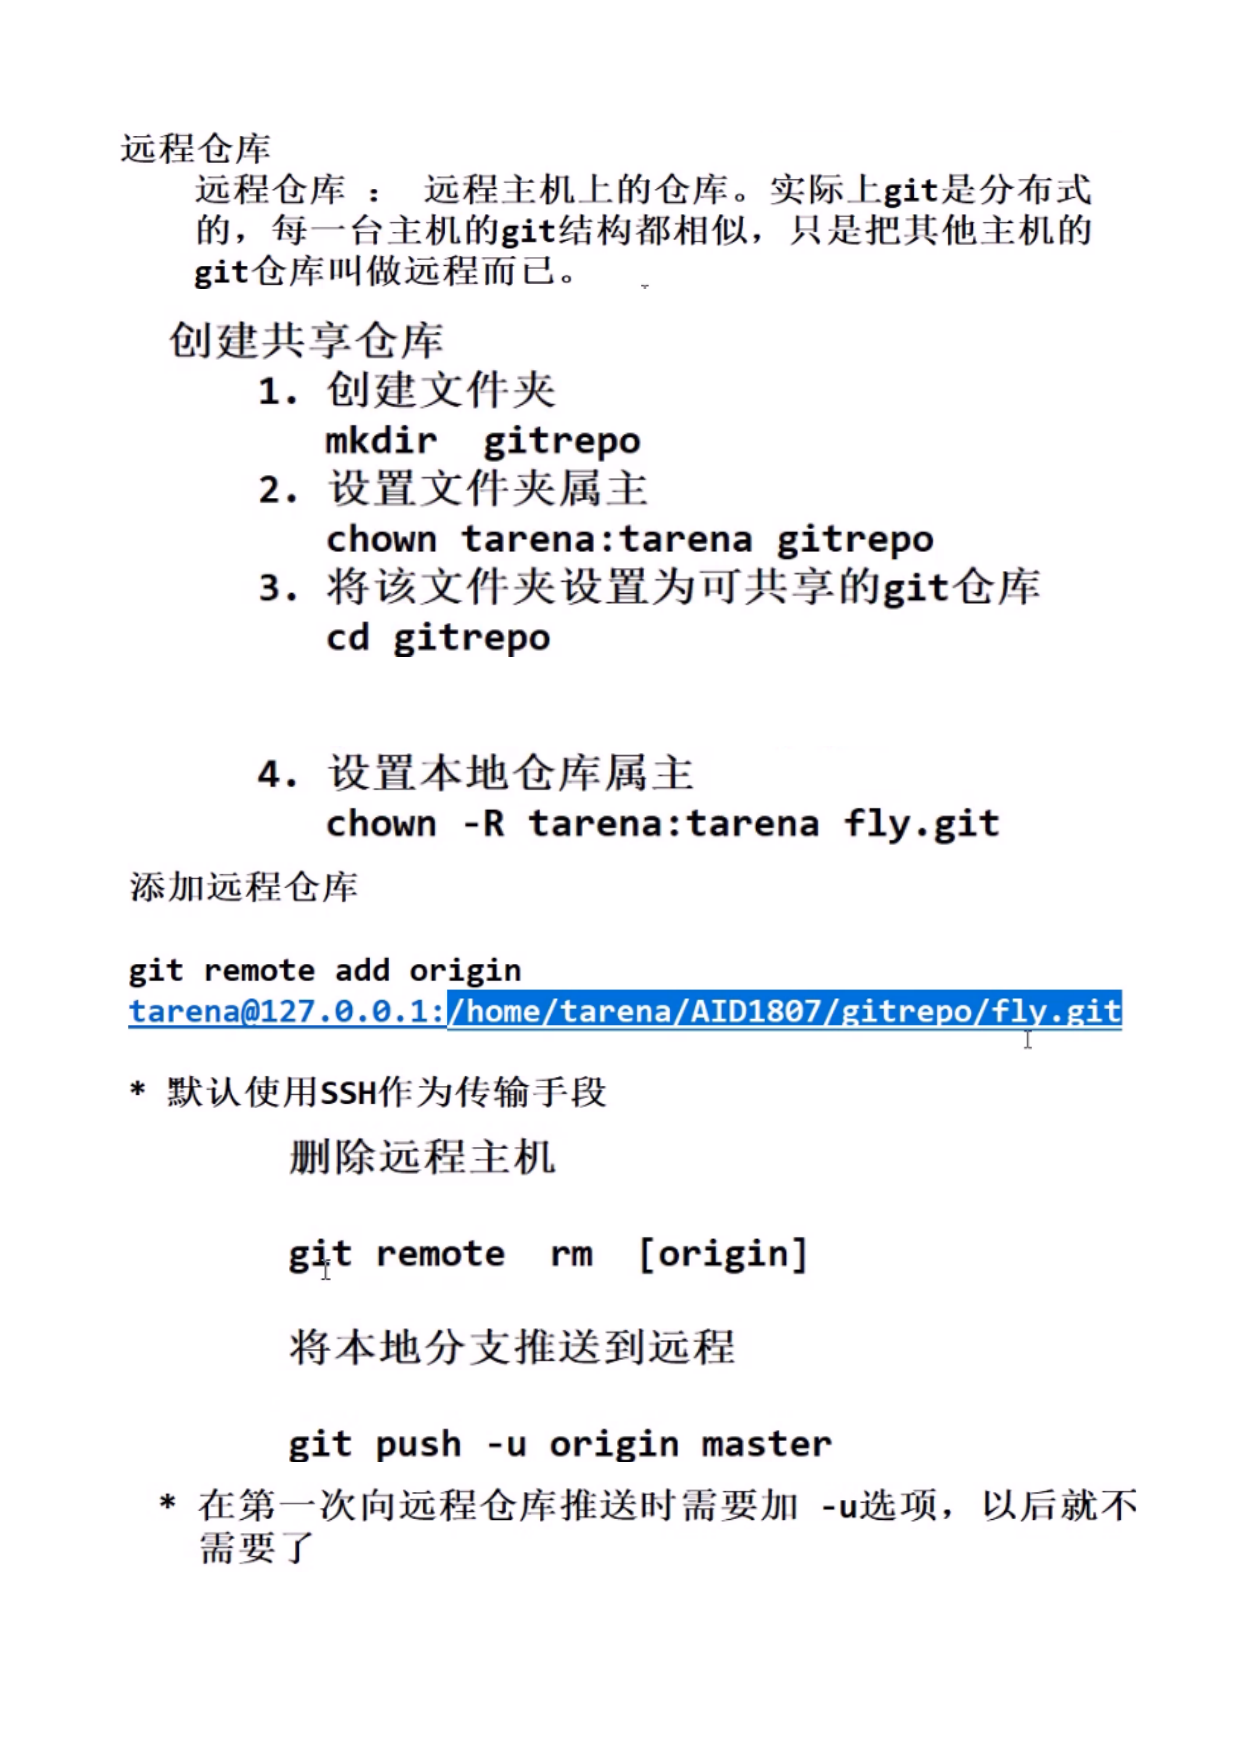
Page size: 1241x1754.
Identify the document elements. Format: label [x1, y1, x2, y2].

picture [118, 130, 1123, 289]
picture [127, 746, 1137, 1572]
picture [163, 305, 1052, 657]
